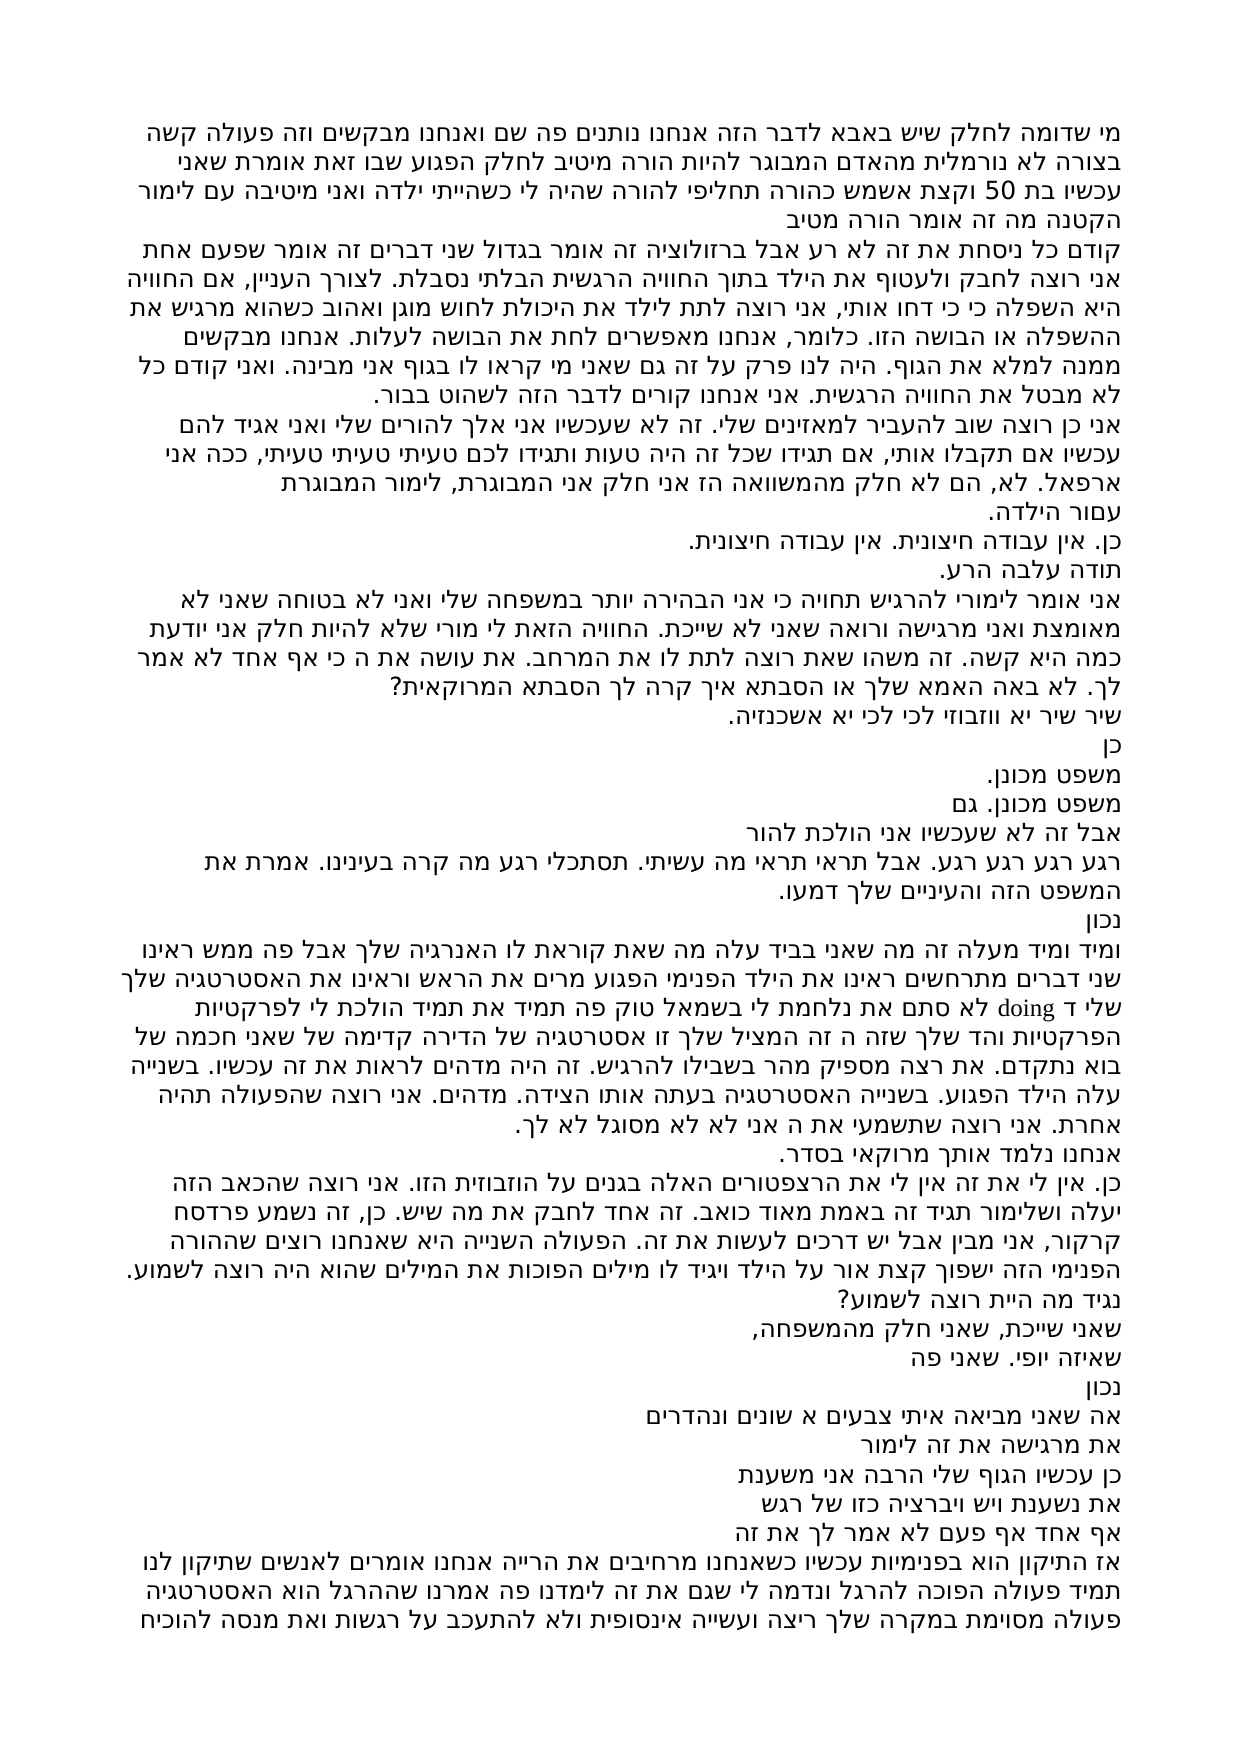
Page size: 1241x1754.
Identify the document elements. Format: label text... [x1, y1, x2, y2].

text ומיד ומיד מעלה זה מה שאני בביד עלה מה שאת קוראת לו האנרגיה שלך אבל פה ממש ראינו שני דברים מתרחשים ראינו את הילד הפנימי הפגוע מרים את הראש וראינו את האסטרטגיה שלך שלי ד doing לא סתם את נלחמת לי בשמאל טוק פה תמיד את תמיד הולכת לי לפרקטיות הפרקטיות והד שלך שזה ה זה המציל שלך זו אסטרטגיה של הדירה קדימה של שאני חכמה של בוא נתקדם. את רצה מספיק מהר בשבילו להרגיש. זה היה מדהים לראות את זה עכשיו. בשנייה עלה הילד הפגוע. בשנייה האסטרטגיה בעתה אותו הצידה. מדהים. אני רוצה שהפעולה תהיה אחרת. אני רוצה שתשמעי את ה אני לא לא מסוגל לא לך. [118, 935, 1122, 1139]
text עםור הילדה. [118, 497, 1122, 526]
text שיר שיר יא ווזבוזי לכי לכי יא אשכנזיה. [118, 701, 1122, 731]
text שאיזה יופי. שאני פה [118, 1343, 1122, 1372]
text כן [118, 731, 1122, 760]
text את נשענת ויש ויברציה כזו של רגש [118, 1489, 1122, 1518]
text כן עכשיו הגוף שלי הרבה אני משענת [118, 1460, 1122, 1489]
text נכון [118, 1372, 1122, 1402]
text שאני שייכת, שאני חלק מהמשפחה, [118, 1314, 1122, 1343]
text אנחנו נלמד אותך מרוקאי בסדר. [118, 1139, 1122, 1168]
text אני אומר לימורי להרגיש תחויה כי אני הבהירה יותר במשפחה שלי ואני לא בטוחה שאני לא מאומצת ואני מרגישה ורואה שאני לא שייכת. החוויה הזאת לי מורי שלא להיות חלק אני יודעת כמה היא קשה. זה משהו שאת רוצה לתת לו את המרחב. את עושה את ה כי אף אחד לא אמר לך. לא באה האמא שלך או הסבתא איך קרה לך הסבתא המרוקאית? [118, 585, 1122, 701]
text קודם כל ניסחת את זה לא רע אבל ברזולוציה זה אומר בגדול שני דברים זה אומר שפעם אחת אני רוצה לחבק ולעטוף את הילד בתוך החוויה הרגשית הבלתי נסבלת. לצורך העניין, אם החוויה היא השפלה כי כי דחו אותי, אני רוצה לתת לילד את היכולת לחוש מוגן ואהוב כשהוא מרגיש את ההשפלה או הבושה הזו. כלומר, אנחנו מאפשרים לחת את הבושה לעלות. אנחנו מבקשים ממנה למלא את הגוף. היה לנו פרק על זה גם שאני מי קראו לו בגוף אני מבינה. ואני קודם כל לא מבטל את החוויה הרגשית. אני אנחנו קורים לדבר הזה לשהוט בבור. [118, 235, 1122, 410]
text משפט מכונן. גם [118, 789, 1122, 818]
text את מרגישה את זה לימור [118, 1431, 1122, 1460]
text אז התיקון הוא בפנימיות עכשיו כשאנחנו מרחיבים את הרייה אנחנו אומרים לאנשים שתיקון לנו תמיד פעולה הפוכה להרגל ונדמה לי שגם את זה לימדנו פה אמרנו שההרגל הוא האסטרטגיה פעולה מסוימת במקרה שלך ריצה ועשייה אינסופית ולא להתעכב על רגשות ואת מנסה להוכיח [118, 1547, 1122, 1635]
text אף אחד אף פעם לא אמר לך את זה [118, 1518, 1122, 1547]
text משפט מכונן. [118, 760, 1122, 789]
text אבל זה לא שעכשיו אני הולכת להור [118, 818, 1122, 847]
text כן. אין לי את זה אין לי את הרצפטורים האלה בגנים על הוזבוזית הזו. אני רוצה שהכאב הזה יעלה ושלימור תגיד זה באמת מאוד כואב. זה אחד לחבק את מה שיש. כן, זה נשמע פרדסח קרקור, אני מבין אבל יש דרכים לעשות את זה. הפעולה השנייה היא שאנחנו רוצים שההורה הפנימי הזה ישפוך קצת אור על הילד ויגיד לו מילים הפוכות את המילים שהוא היה רוצה לשמוע. נגיד מה היית רוצה לשמוע? [118, 1168, 1122, 1314]
text תודה עלבה הרע. [118, 556, 1122, 585]
text רגע רגע רגע רגע. אבל תראי תראי מה עשיתי. תסתכלי רגע מה קרה בעינינו. אמרת את המשפט הזה והעיניים שלך דמעו. [118, 847, 1122, 906]
text נכון [118, 906, 1122, 935]
text אני כן רוצה שוב להעביר למאזינים שלי. זה לא שעכשיו אני אלך להורים שלי ואני אגיד להם עכשיו אם תקבלו אותי, אם תגידו שכל זה היה טעות ותגידו לכם טעיתי טעיתי טעיתי, ככה אני ארפאל. לא, הם לא חלק מהמשוואה הז אני חלק אני המבוגרת, לימור המבוגרת [118, 410, 1122, 497]
text כן. אין עבודה חיצונית. אין עבודה חיצונית. [118, 526, 1122, 556]
text כן. אז עכשיו מה היה הפעולה? הפעולה היא ואגב זה מה שאנחנו עושים בסדנות גם באונליין וגם באימפקט. אנחנו מבקשים מאנשים לצייר לנו את המציאות הלא רצויה ובשיטה הזאת שפיתחנו פה אנחנו חוקרים אחורה עד שאנחנו פוגשים את האירוע הזה שבאופן כללי אנחנו קוראים לו ילד פנימי פגוע. וכל הקולות המותמאים האלה שספכנו פנימה, כל האמיתות הפוגעניות האלה, שום דבר לא יצא עמך, המבט הזה המזלזל באינטליגנציה שלך, הרעיון הזה שאני לא יכול להביא את הרגש שלי לאבא כי הוא יתקוף אותי או לאמא כי היא תזלזל בי או כל הרעיונות האלה הם הרעיון הזה שאתה חייב לפגוש את הכאב הילדי הזה, את הדרמה הילדית הזו. כשאנחנו מפגישים את הבן אדם עם הדרמה הילדית הזו, הוא גם יכול להבין מה הייתה הבחירה התודעתית, האסטרטגיה שהוא בחר כדי לא לפגוש אותה. והוא יתחיל מאוד מהר להבין, כמו שנתנו פה כמה דוגמאות טובות, איפה האסטרטגיה הזו, הוא התחילה לברוא גם דברים שלא מגניבים לו. והנה הוא כבר בן 30 או 40 או 25 או 50 או 60 או 70 והוא אומר, "לא בטוח שאני אותו הילד שהייתי. יכול להיות שהיום אני כבר לא חייב להמשיך לברוח מהאבא משפיל המבט בשולחן. יכול להיות שאני יכול כן לפגוש רגש נוראי שבילדות מותטת אותי. יכול להיות שכדי לשנות את חיי, כל מה שאני צריך לעשות זה להסכים לפגוש רגש ש40 שנה יים עליי דחיה השפלה בושה לקבל חלק מי שדומה לחלק שיש באבא לדבר הזה אנחנו נותנים פה שם ואנחנו מבקשים וזה פעולה קשה בצורה לא נורמלית מהאדם המבוגר להיות הורה מיטיב לחלק הפגוע שבו זאת אומרת שאני עכשיו בת 50 וקצת אשמש כהורה תחליפי להורה שהיה לי כשהייתי ילדה ואני מיטיבה עם לימור הקטנה מה זה אומר הורה מטיב [118, 118, 1122, 235]
text אה שאני מביאה איתי צבעים א שונים ונהדרים [118, 1402, 1122, 1431]
